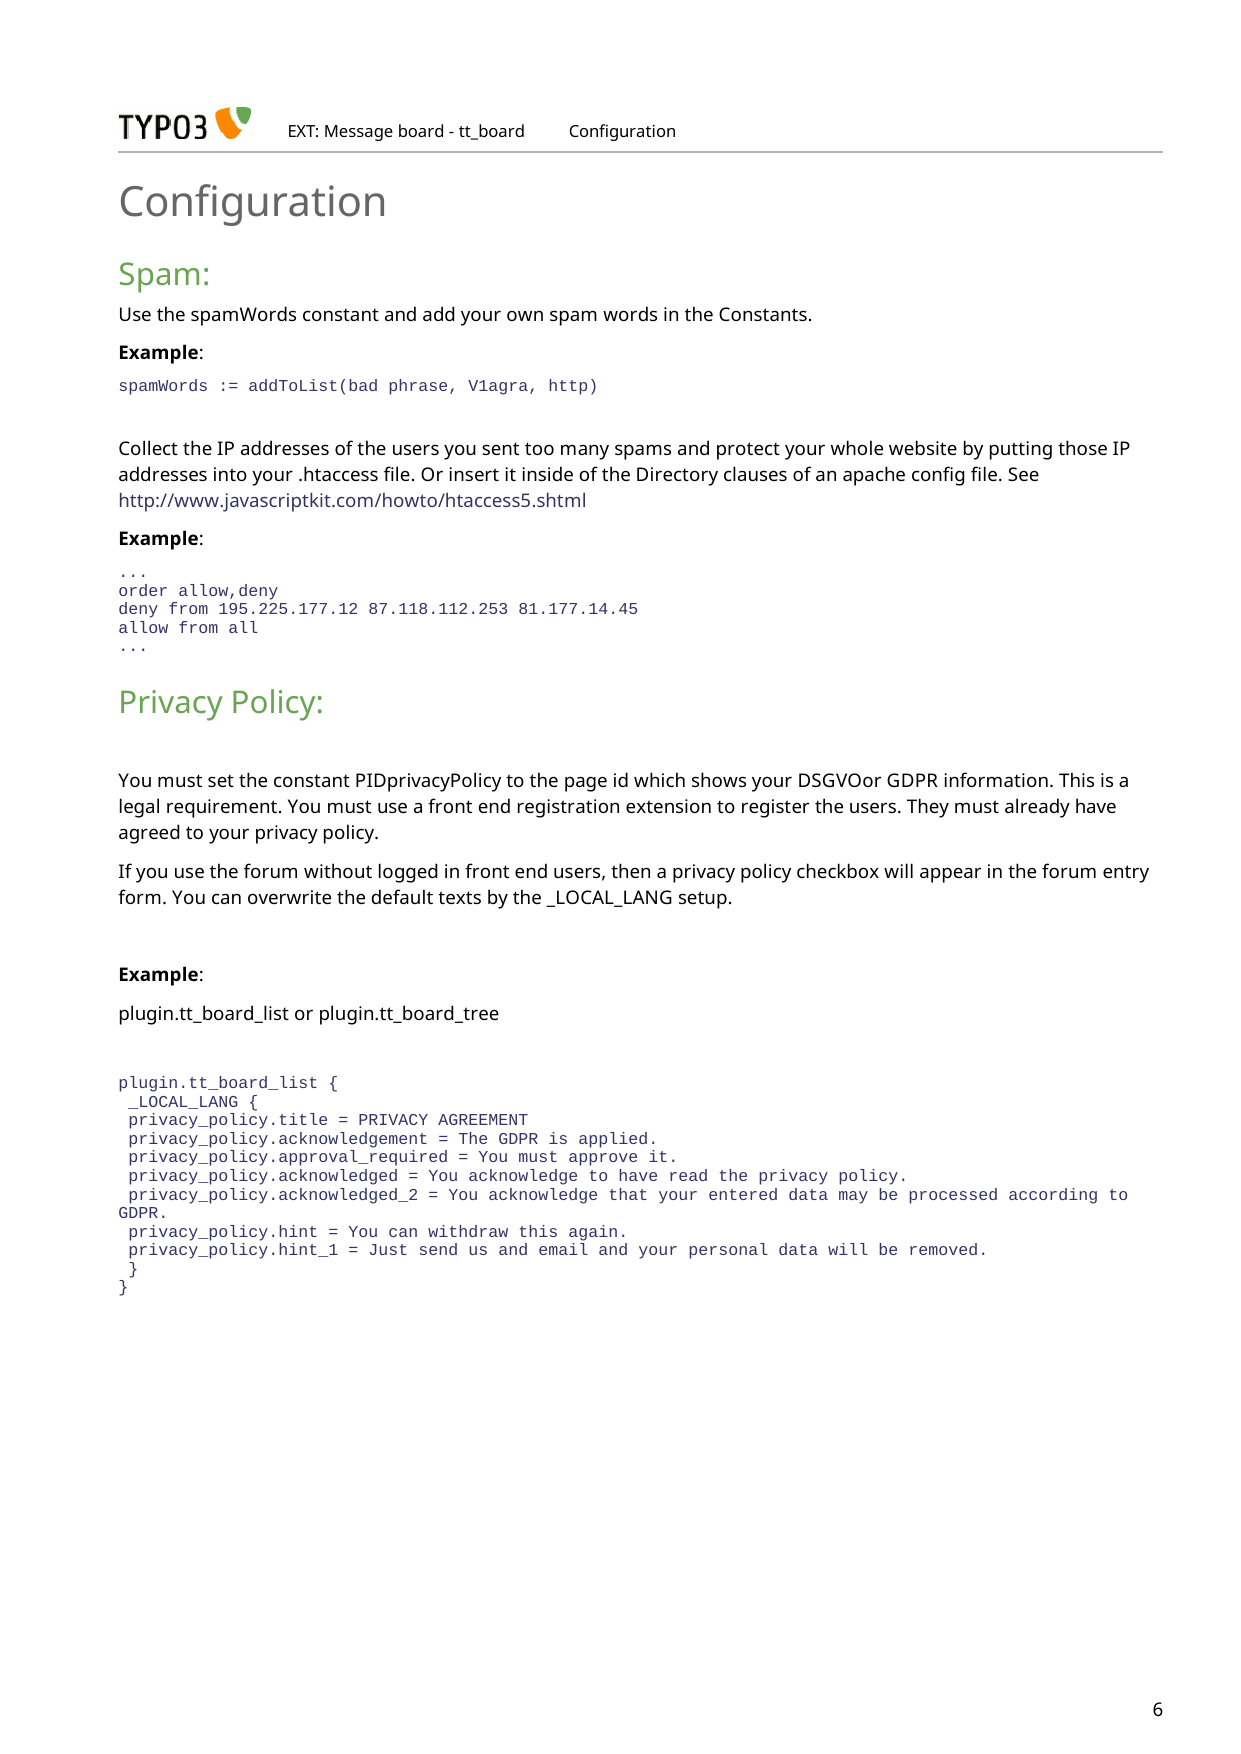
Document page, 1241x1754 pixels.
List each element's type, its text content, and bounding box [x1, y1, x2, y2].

text ... [118, 564, 1163, 582]
subtitle Configuration [118, 172, 1163, 228]
text spamWords := addToList(bad phrase, V1agra, http) [118, 378, 1163, 396]
text plugin.tt_board_list { _LOCAL_LANG { privacy_policy.title = PRIVACY AGREEMENT privacy_policy.acknowledgement = The GDPR is applied. privacy_policy.approval_required = You must approve it. privacy_policy.acknowledged = You acknowledge to have read the privacy policy. privacy_policy.acknowledged_2 = You acknowledge that your entered data may be processed according to GDPR. privacy_policy.hint = You can withdraw this again. privacy_policy.hint_1 = Just send us and email and your personal data will be removed. } } [118, 1075, 1163, 1335]
text You must set the constant PIDprivacyPolicy to the page id which shows your DSGVOor GDPR information. This is a legal requirement. You must use a front end registration extension to register the users. They must already have agreed to your privacy policy. [118, 767, 1163, 845]
text Use the spamWords constant and add your own spam words in the Constants. [118, 301, 1163, 327]
text Example: [118, 961, 1163, 987]
picture [118, 106, 254, 139]
text Example: [118, 339, 1163, 365]
text allow from all [118, 619, 1163, 638]
text Example: [118, 525, 1163, 551]
subtitle Spam: [118, 252, 1163, 294]
text order allow,deny [118, 582, 1163, 601]
text deny from 195.225.177.12 87.118.112.253 81.177.14.45 [118, 601, 1163, 619]
text ... [118, 638, 1163, 657]
text Collect the IP addresses of the users you sent too many spams and protect your whole website by putting those IP addresses into your .htaccess file. Or insert it inside of the Directory clauses of an apache config file. See http://www.javascriptkit.com/howto/htaccess5.shtml [118, 435, 1163, 513]
subtitle Privacy Policy: [118, 680, 1163, 723]
text If you use the forum without logged in front end users, then a privacy policy checkbox will appear in the forum entry form. You can overwrite the default texts by the _LOCAL_LANG setup. [118, 858, 1163, 910]
text plugin.tt_board_list or plugin.tt_board_tree [118, 999, 1163, 1026]
